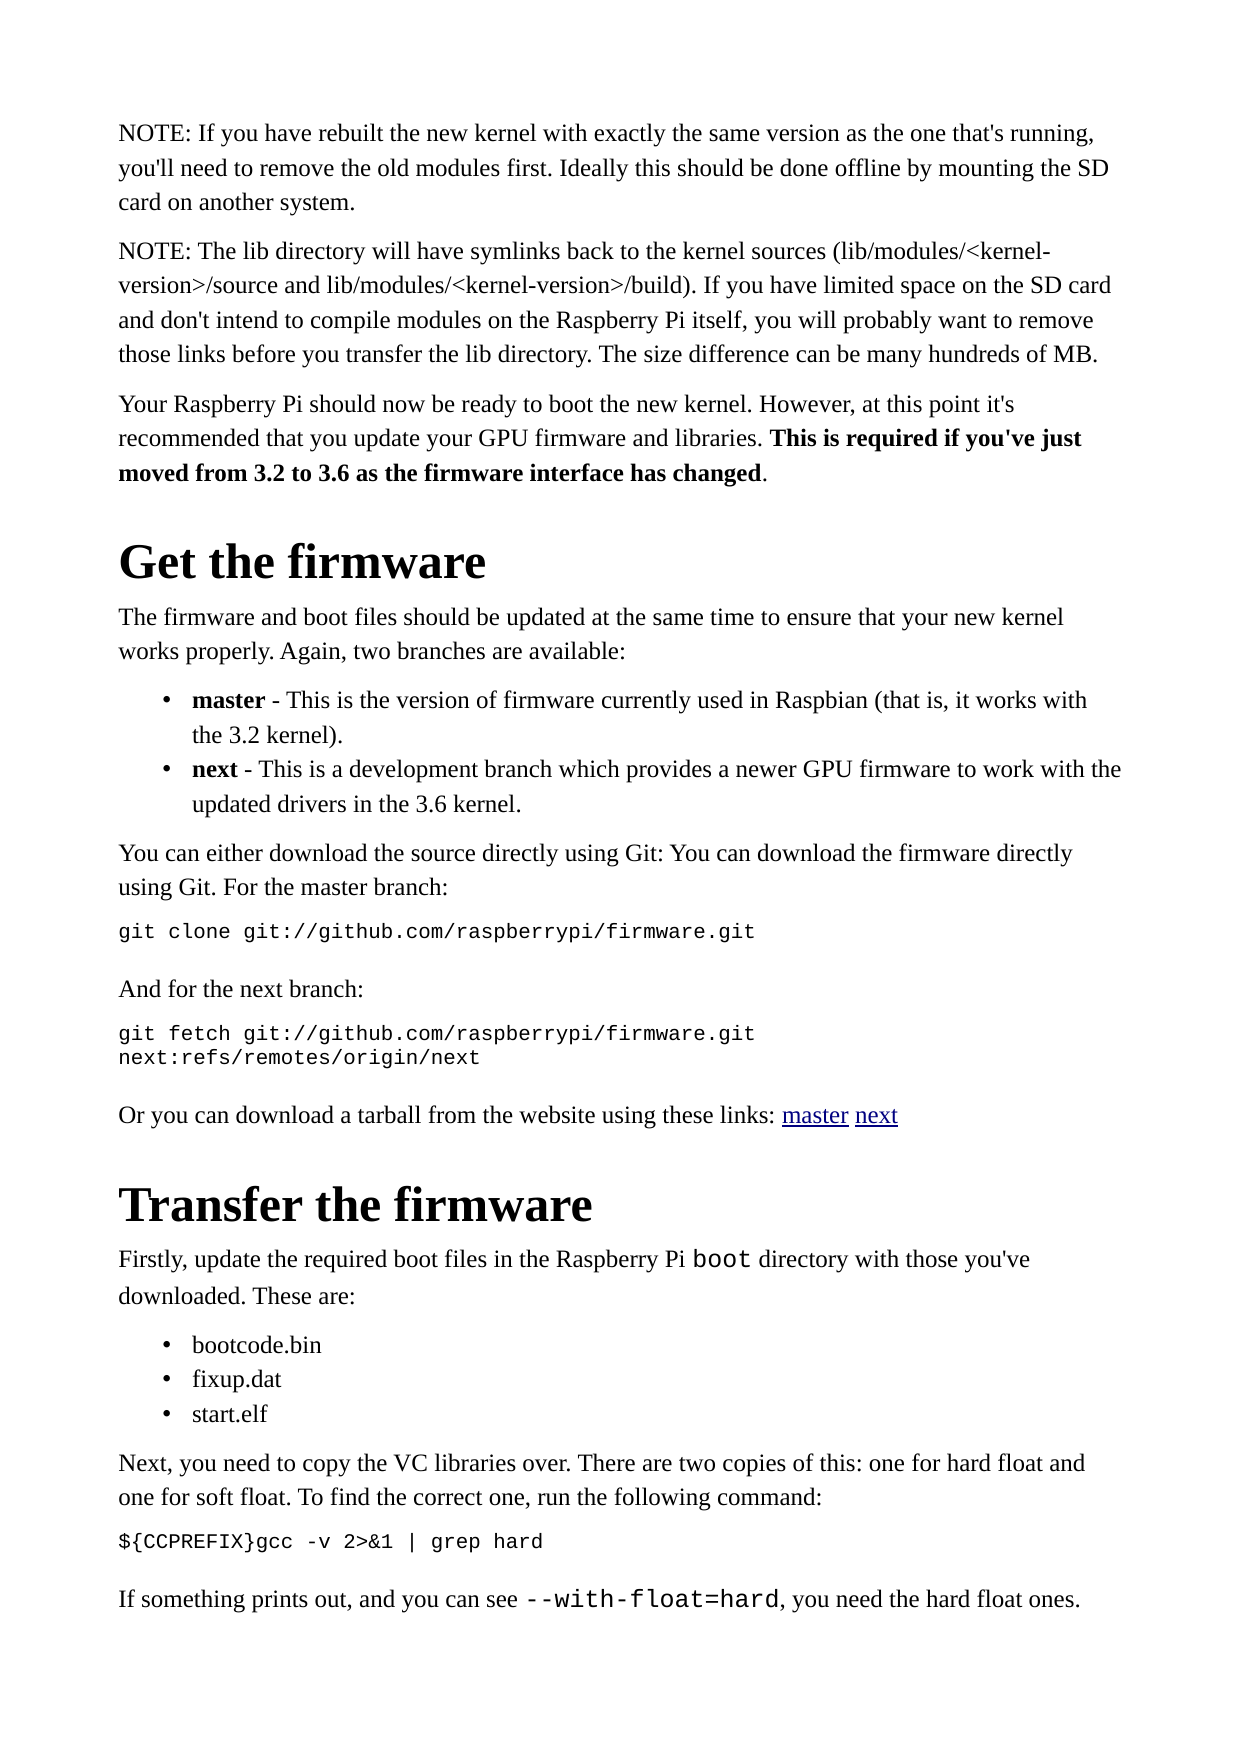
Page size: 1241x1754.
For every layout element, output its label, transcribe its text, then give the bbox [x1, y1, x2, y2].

text git clone git://github.com/raspberrypi/firmware.git [118, 921, 1122, 945]
text NOTE: If you have rebuilt the new kernel with exactly the same version as the one that's running, you'll need to remove the old modules first. Ideally this should be done offline by mounting the SD card on another system. [118, 118, 1122, 216]
subtitle Transfer the firmware [118, 1174, 1122, 1232]
text Firstly, update the required boot files in the Raspberry Pi boot directory with those you've downloaded. These are: [118, 1244, 1122, 1309]
text The firmware and boot files should be updated at the same time to ensure that your new kernel works properly. Again, two branches are available: [118, 602, 1122, 665]
list bootcode.bin [162, 1330, 1122, 1359]
text NOTE: The lib directory will have symlinks back to the kernel sources (lib/modules/<kernel-version>/source and lib/modules/<kernel-version>/build). If you have limited space on the SD card and don't intend to compile modules on the Raspberry Pi itself, you will probably want to remove those links before you transfer the lib directory. The size difference can be many hundreds of MB. [118, 236, 1122, 368]
list master - This is the version of firmware currently used in Raspbian (that is, it works with the 3.2 kernel). [162, 685, 1122, 748]
text If something prints out, and you can see --with-float=hard, you need the hard float ones. [118, 1584, 1122, 1615]
text ${CCPREFIX}gcc -v 2>&1 | grep hard [118, 1531, 1122, 1555]
text Or you can download a tarball from the website using these links: master next [118, 1100, 1122, 1129]
text Your Raspberry Pi should now be ready to boot the new kernel. However, at this point it's recommended that you update your GPU firmware and libraries. This is required if you've just moved from 3.2 to 3.6 as the firmware interface has changed. [118, 389, 1122, 486]
list fixup.dat [162, 1364, 1122, 1393]
subtitle Get the firmware [118, 532, 1122, 589]
text You can either download the source directly using Git: You can download the firmware directly using Git. For the master branch: [118, 838, 1122, 901]
text Next, you need to copy the VC libraries over. There are two copies of this: one for hard float and one for soft float. To find the correct one, run the following command: [118, 1448, 1122, 1511]
list start.elf [162, 1399, 1122, 1428]
text git fetch git://github.com/raspberrypi/firmware.git next:refs/remotes/origin/next [118, 1023, 1122, 1071]
text And for the next branch: [118, 974, 1122, 1003]
list next - This is a development branch which provides a newer GPU firmware to work with the updated drivers in the 3.6 kernel. [162, 754, 1122, 817]
